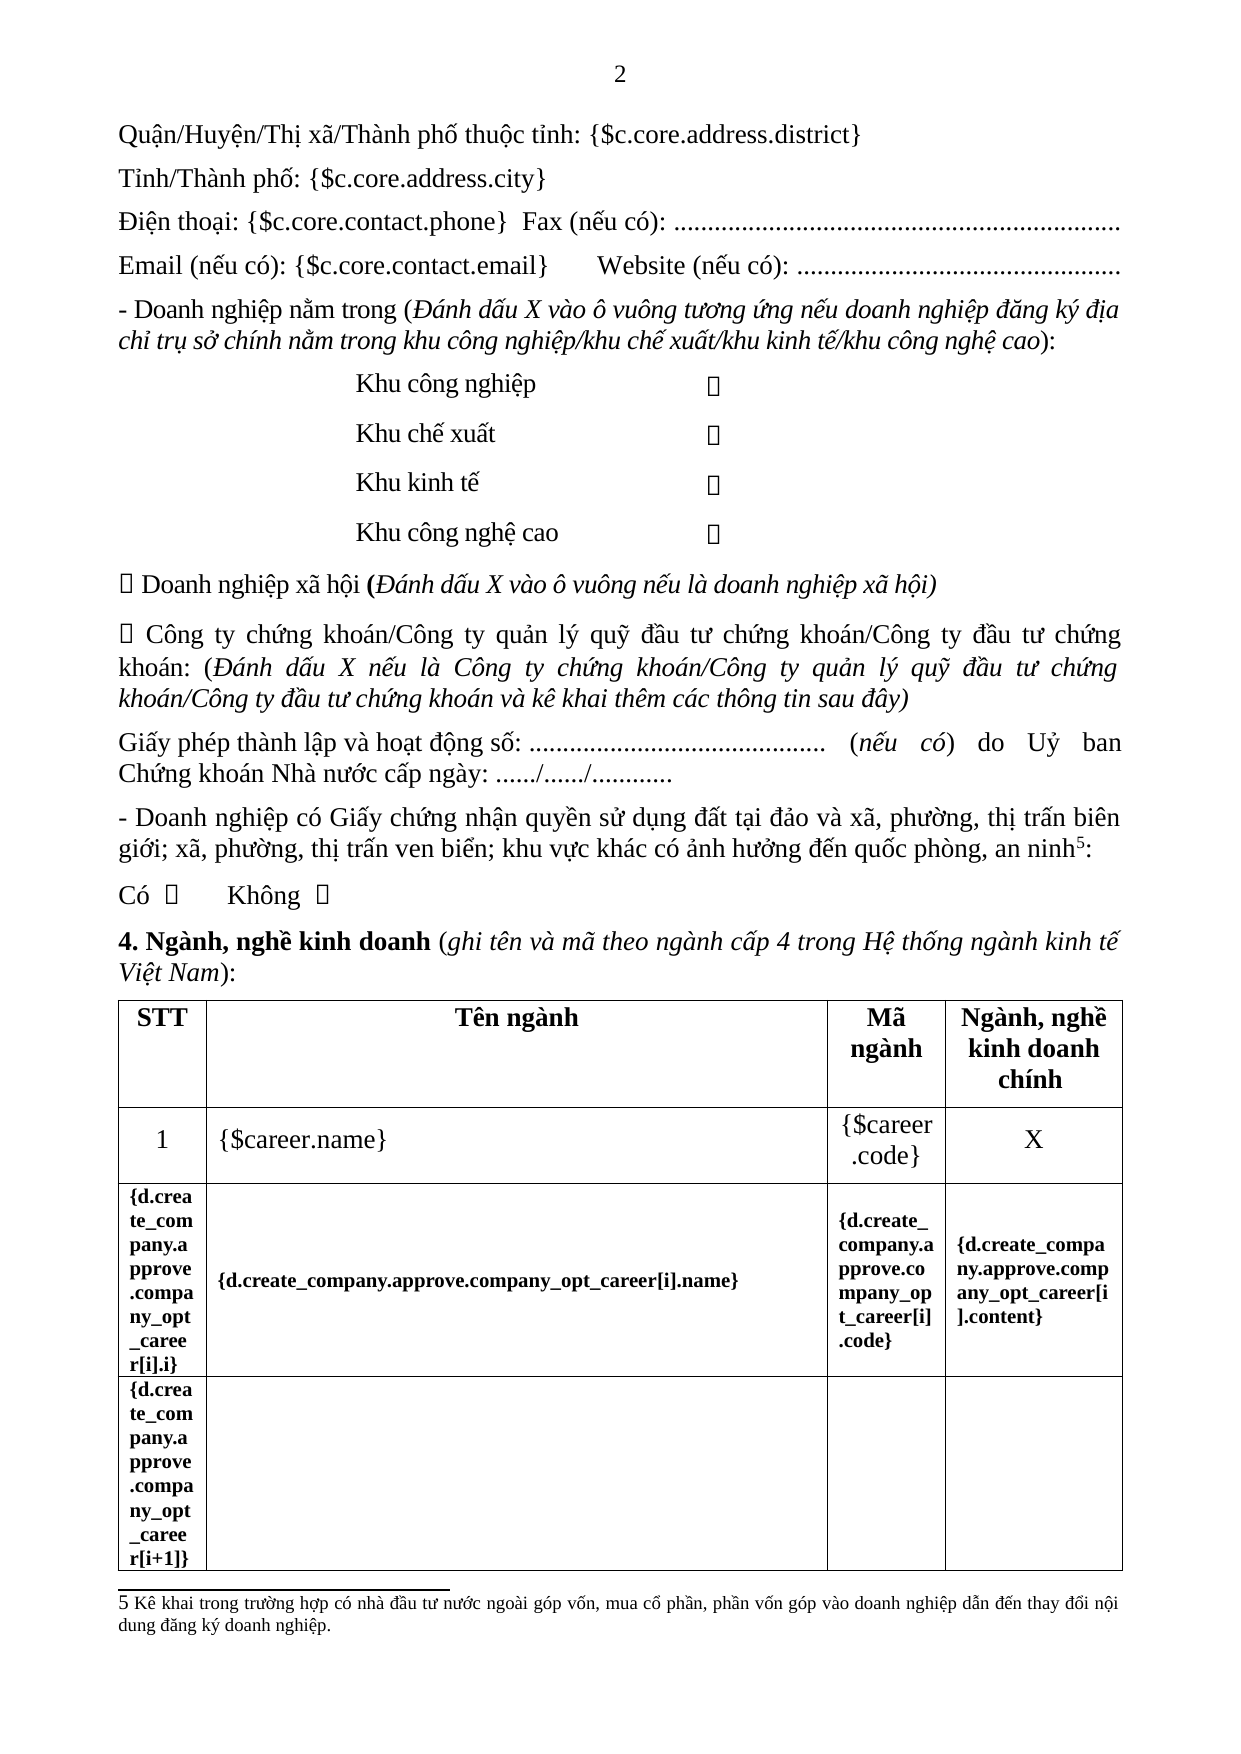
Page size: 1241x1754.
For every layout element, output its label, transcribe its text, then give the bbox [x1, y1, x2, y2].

table_cell Khu chế xuất [344, 417, 694, 466]
text Tỉnh/Thành phố: {$c.core.address.city} [118, 162, 1122, 193]
table_header Ngành, nghề kinh doanh chính [946, 1001, 1122, 1107]
table_cell {d.create_company.approve.company_opt_career[i+1]} [119, 1377, 206, 1570]
table_header STT [119, 1001, 206, 1107]
text Quận/Huyện/Thị xã/Thành phố thuộc tỉnh: {$c.core.address.district} [118, 118, 1122, 149]
table_header Tên ngành [207, 1001, 827, 1107]
table_cell Khu công nghệ cao [344, 516, 694, 565]
text 4. Ngành, nghề kinh doanh (ghi tên và mã theo ngành cấp 4 trong Hệ thống ngành kinh tế Việt Nam): [118, 925, 1122, 987]
table_header Mã ngành [828, 1001, 945, 1107]
table_cell  [694, 516, 896, 565]
text - Doanh nghiệp có Giấy chứng nhận quyền sử dụng đất tại đảo và xã, phường, thị trấn biên giới; xã, phường, thị trấn ven biển; khu vực khác có ảnh hưởng đến quốc phòng, an ninh: [118, 801, 1122, 863]
table_cell [946, 1377, 1122, 1570]
text - Doanh nghiệp nằm trong (Đánh dấu X vào ô vuông tương ứng nếu doanh nghiệp đăng ký địa chỉ trụ sở chính nằm trong khu công nghiệp/khu chế xuất/khu kinh tế/khu công nghệ cao): [118, 293, 1122, 355]
table_cell Khu kinh tế [344, 466, 694, 516]
table_cell {d.create_company.approve.company_opt_career[i].name} [207, 1184, 827, 1376]
table_cell {d.create_company.approve.company_opt_career[i].code} [828, 1184, 945, 1376]
text Giấy phép thành lập và hoạt động số: (nếu có) do Uỷ ban Chứng khoán Nhà nước cấp ngày: ....../....../............ [118, 726, 1122, 788]
table_cell {$career.name} [207, 1108, 827, 1183]
text Kê khai trong trường hợp có nhà đầu tư nước ngoài góp vốn, mua cổ phần, phần vốn góp vào doanh nghiệp dẫn đến thay đổi nội dung đăng ký doanh nghiệp. [118, 1590, 1122, 1636]
table_cell  [694, 466, 896, 516]
text Có  Không  [118, 876, 1122, 912]
text Email (nếu có): {$c.core.contact.email} Website (nếu có): [118, 249, 1122, 280]
table_cell {d.create_company.approve.company_opt_career[i].i} [119, 1184, 206, 1376]
table_cell [828, 1377, 945, 1570]
text Điện thoại: {$c.core.contact.phone} Fax (nếu có): [118, 205, 1122, 237]
table_cell {$career.code} [828, 1108, 945, 1183]
table_cell {d.create_company.approve.company_opt_career[i].content} [946, 1184, 1122, 1376]
text  Công ty chứng khoán/Công ty quản lý quỹ đầu tư chứng khoán/Công ty đầu tư chứng khoán: (Đánh dấu X nếu là Công ty chứng khoán/Công ty quản lý quỹ đầu tư chứng khoán/Công ty đầu tư chứng khoán và kê khai thêm các thông tin sau đây) [118, 614, 1122, 713]
table_cell X [946, 1108, 1122, 1183]
table_cell [207, 1377, 827, 1570]
table_cell 1 [119, 1108, 206, 1183]
text  Doanh nghiệp xã hội (Đánh dấu X vào ô vuông nếu là doanh nghiệp xã hội) [118, 565, 1122, 602]
table_cell  [694, 417, 896, 466]
table_header  [694, 368, 896, 417]
table_header Khu công nghiệp [344, 368, 694, 417]
